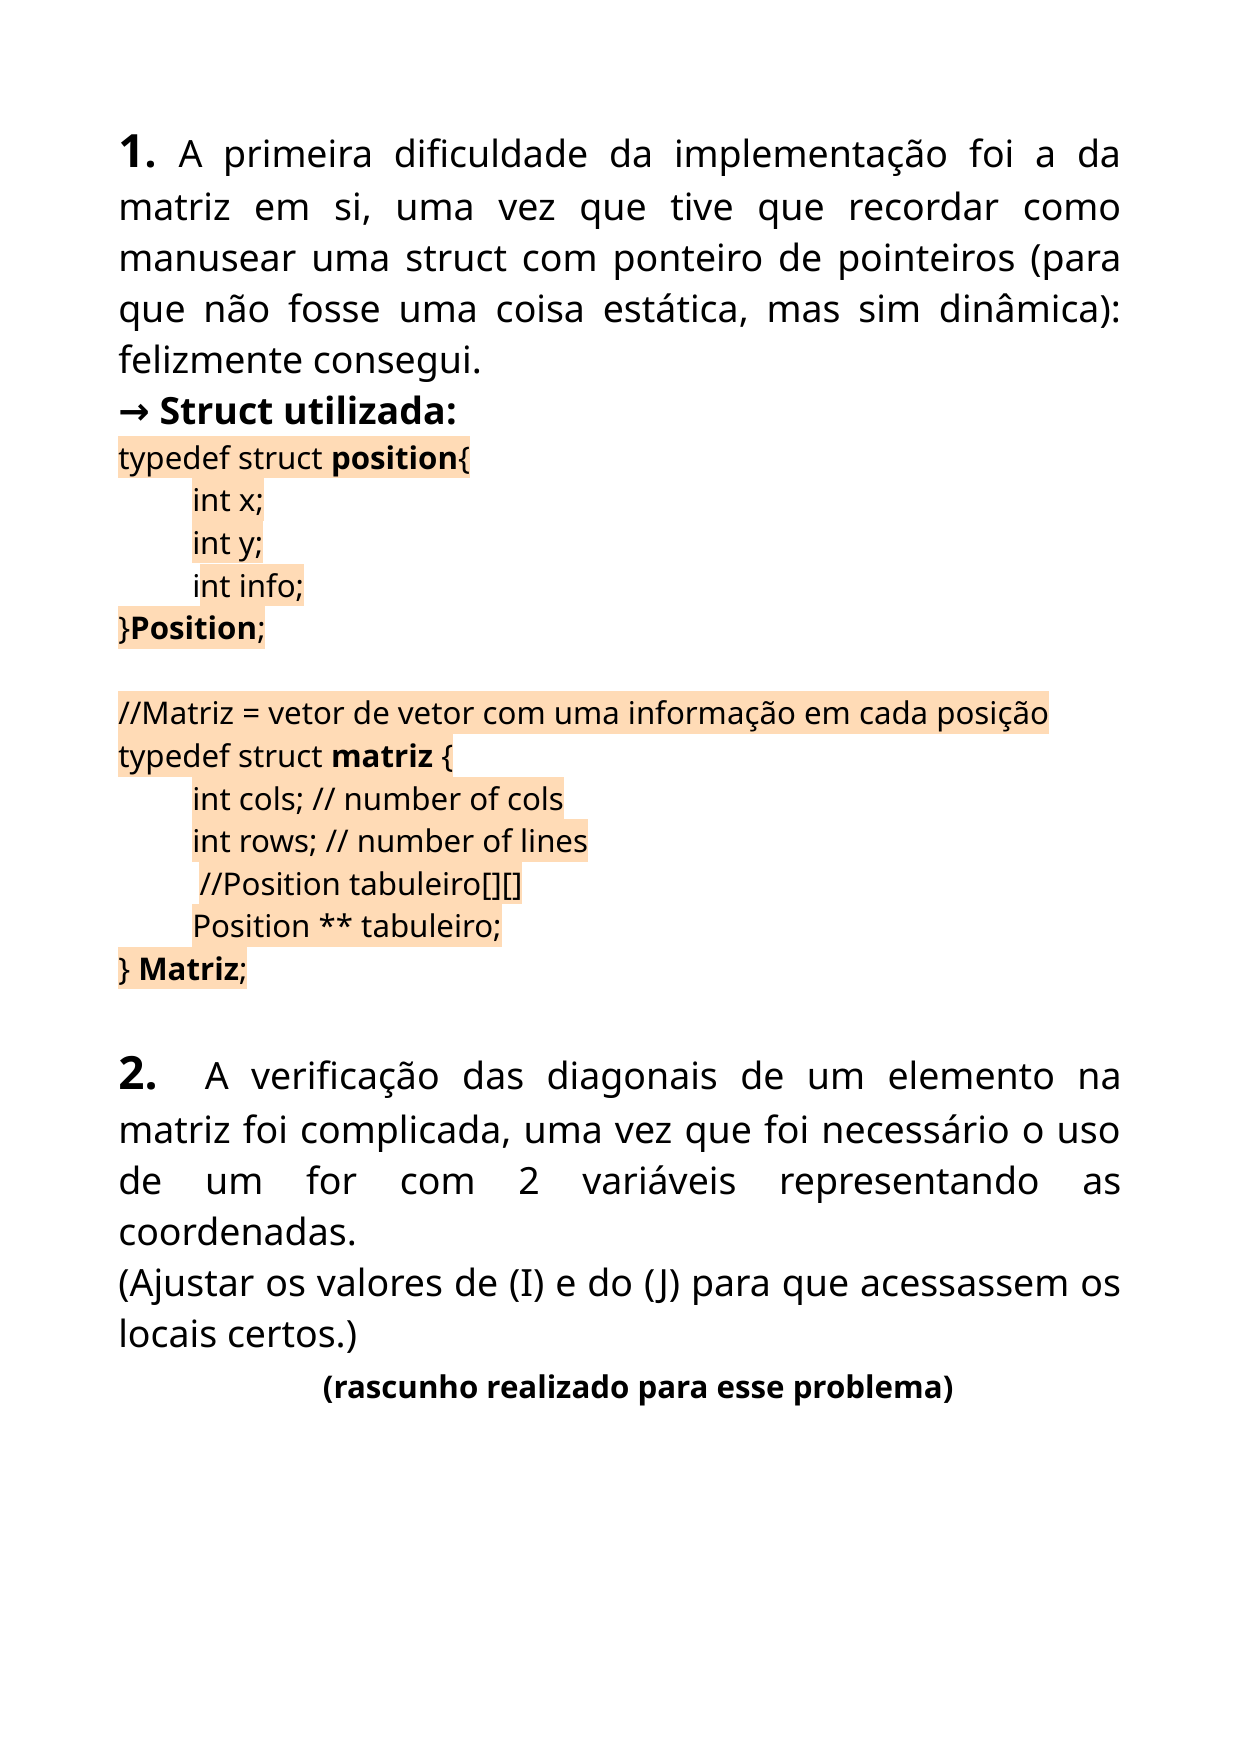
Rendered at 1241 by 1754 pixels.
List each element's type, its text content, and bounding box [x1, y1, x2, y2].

text }Position; [118, 606, 1122, 649]
text int rows; // number of lines [118, 819, 1122, 862]
text //Position tabuleiro[][] [118, 862, 1122, 904]
text typedef struct position{ [118, 436, 1122, 478]
text Position ** tabuleiro; [118, 904, 1122, 947]
text (Ajustar os valores de (I) e do (J) para que acessassem os locais certos.) [118, 1256, 1122, 1358]
text 1. A primeira dificuldade da implementação foi a da matriz em si, uma vez que tive que recordar como manusear uma struct com ponteiro de pointeiros (para que não fosse uma coisa estática, mas sim dinâmica): felizmente consegui. [118, 118, 1122, 385]
text //Matriz = vetor de vetor com uma informação em cada posição [118, 691, 1122, 734]
text (rascunho realizado para esse problema) [118, 1358, 1122, 1409]
text int y; [118, 521, 1122, 563]
text typedef struct matriz { [118, 734, 1122, 777]
text int info; [118, 563, 1122, 606]
text int cols; // number of cols [118, 777, 1122, 819]
text } Matriz; [118, 947, 1122, 989]
text int x; [118, 478, 1122, 521]
text 2. A verificação das diagonais de um elemento na matriz foi complicada, uma vez que foi necessário o uso de um for com 2 variáveis representando as coordenadas. [118, 1041, 1122, 1256]
text → Struct utilizada: [118, 385, 1122, 436]
